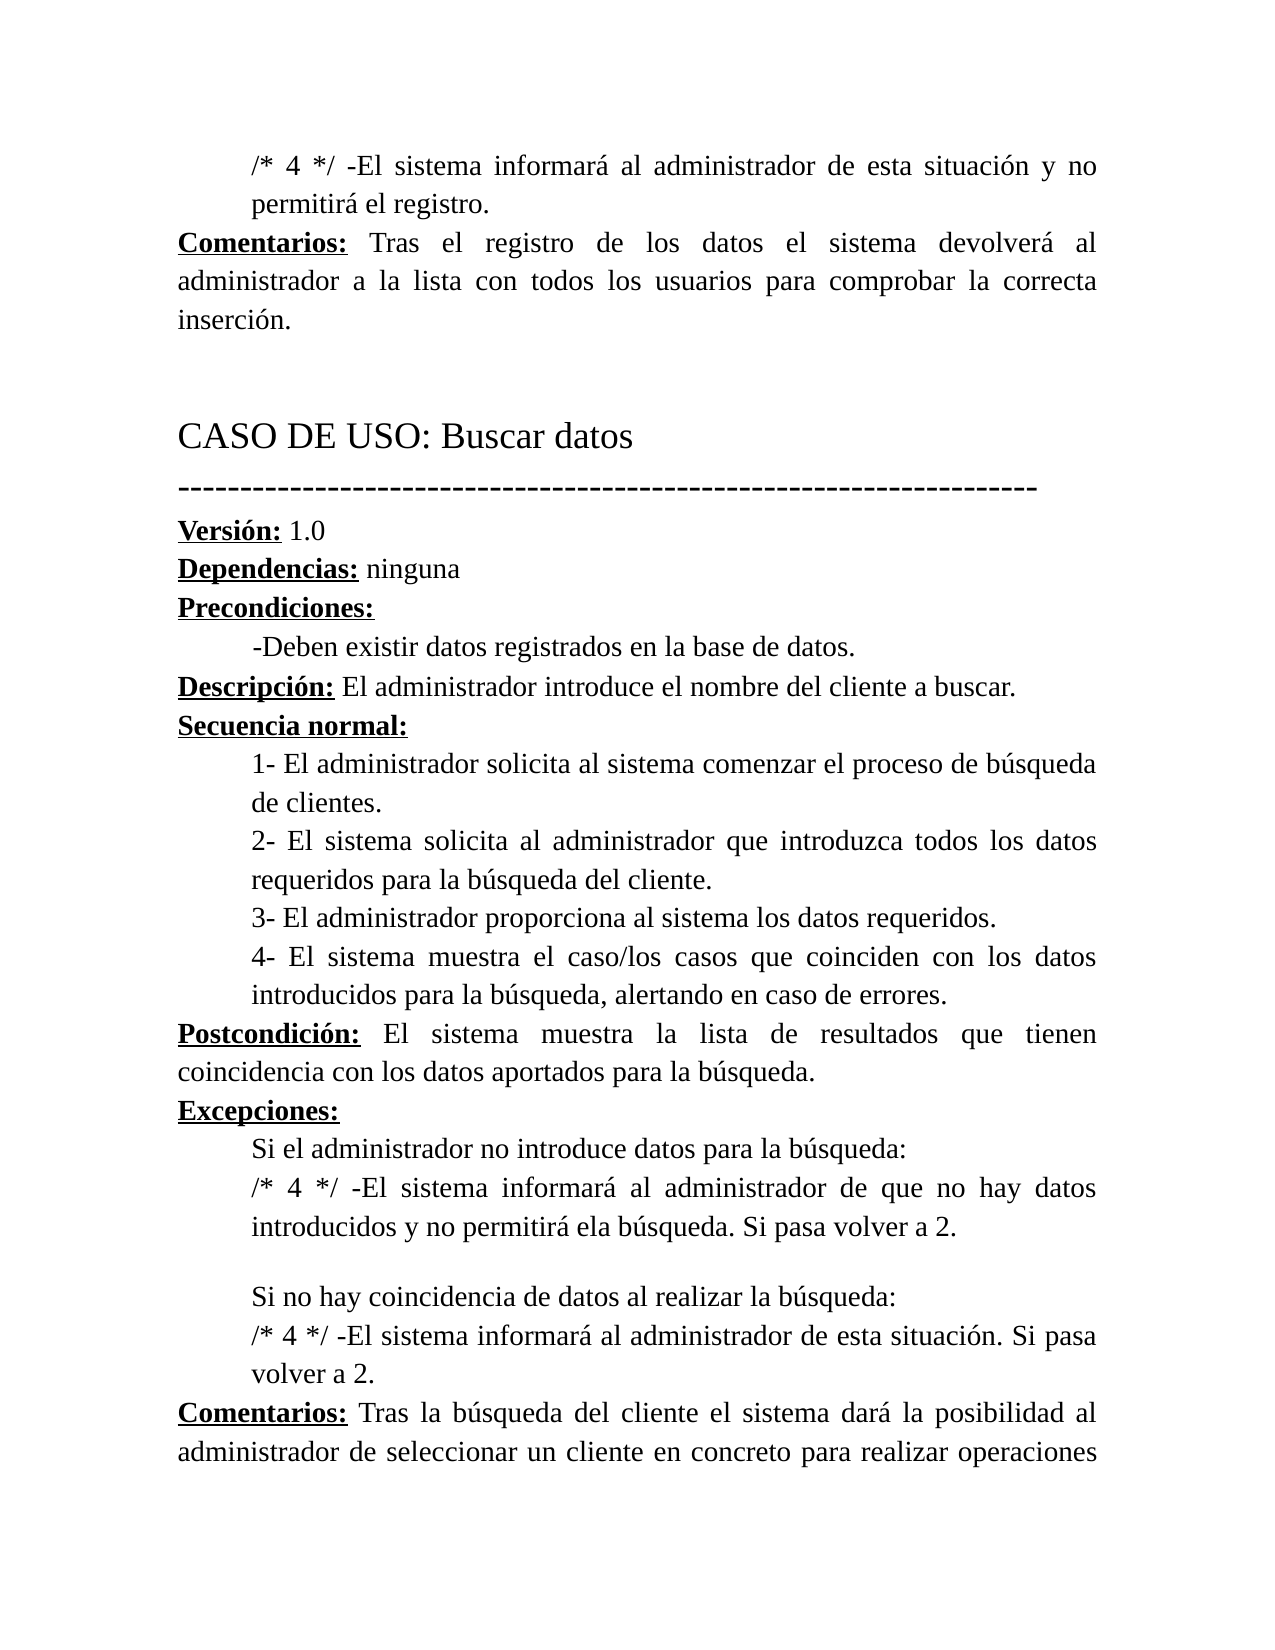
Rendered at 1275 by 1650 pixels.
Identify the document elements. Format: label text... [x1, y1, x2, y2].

text -Deben existir datos registrados en la base de datos. [177, 628, 1098, 664]
text Secuencia normal: [177, 708, 1098, 741]
text 3- El administrador proporciona al sistema los datos requeridos. [251, 900, 1098, 934]
text Si el administrador no introduce datos para la búsqueda: [251, 1132, 1098, 1165]
text 4- El sistema muestra el caso/los casos que coinciden con los datos introducidos para la búsqueda, alertando en caso de errores. [251, 939, 1098, 1011]
text Excepciones: [177, 1093, 1098, 1127]
text Postcondición: El sistema muestra la lista de resultados que tienen coincidencia con los datos aportados para la búsqueda. [177, 1016, 1098, 1088]
text --------------------------------------------------------------------- [177, 463, 1098, 506]
text Versión: 1.0 [177, 513, 1098, 546]
text Dependencias: ninguna [177, 551, 1098, 585]
text /* 4 */ -El sistema informará al administrador de esta situación. Si pasa volver a 2. [251, 1318, 1098, 1390]
text CASO DE USO: Buscar datos [177, 413, 1098, 457]
text /* 4 */ -El sistema informará al administrador de que no hay datos introducidos y no permitirá ela búsqueda. Si pasa volver a 2. [251, 1170, 1098, 1242]
text Precondiciones: [177, 590, 1098, 623]
text Comentarios: Tras la búsqueda del cliente el sistema dará la posibilidad al administrador de seleccionar un cliente en concreto para realizar operaciones [177, 1395, 1098, 1467]
text 2- El sistema solicita al administrador que introduzca todos los datos requeridos para la búsqueda del cliente. [251, 823, 1098, 895]
text 1- El administrador solicita al sistema comenzar el proceso de búsqueda de clientes. [251, 746, 1098, 818]
text Descripción: El administrador introduce el nombre del cliente a buscar. [177, 669, 1098, 703]
text /* 4 */ -El sistema informará al administrador de esta situación y no permitirá el registro. [251, 148, 1098, 220]
text Si no hay coincidencia de datos al realizar la búsqueda: [251, 1279, 1098, 1313]
text Comentarios: Tras el registro de los datos el sistema devolverá al administrador a la lista con todos los usuarios para comprobar la correcta inserción. [177, 225, 1098, 335]
